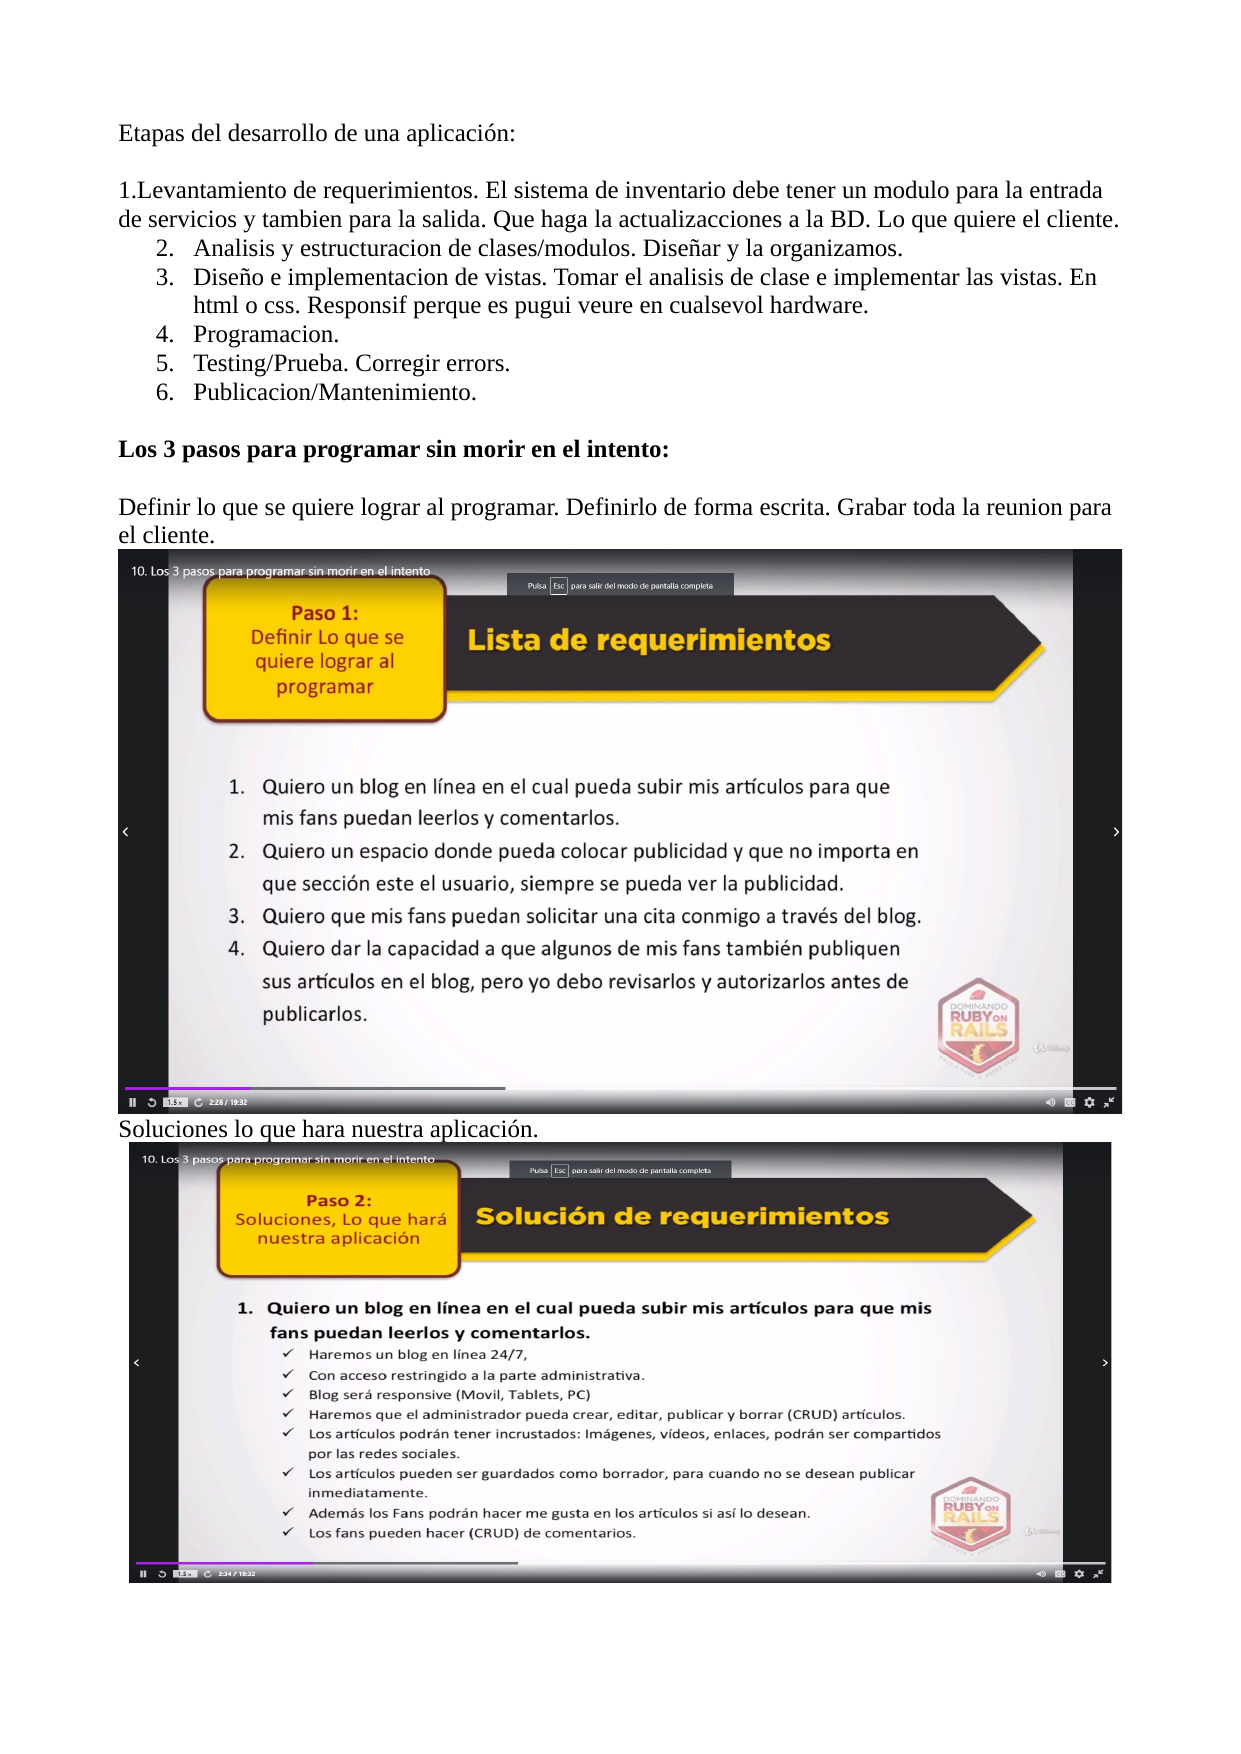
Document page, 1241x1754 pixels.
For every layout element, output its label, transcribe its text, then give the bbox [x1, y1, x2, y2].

list Publicacion/Mantenimiento. [156, 377, 1122, 406]
list Testing/Prueba. Corregir errors. [156, 348, 1122, 377]
text 1.Levantamiento de requerimientos. El sistema de inventario debe tener un modulo para la entrada de servicios y tambien para la salida. Que haga la actualizacciones a la BD. Lo que quiere el cliente. [118, 176, 1122, 233]
list Programacion. [156, 319, 1122, 348]
list Analisis y estructuracion de clases/modulos. Diseñar y la organizamos. [156, 233, 1122, 262]
text Los 3 pasos para programar sin morir en el intento: [118, 434, 1122, 463]
list Diseño e implementacion de vistas. Tomar el analisis de clase e implementar las vistas. En html o css. Responsif perque es pugui veure en cualsevol hardware. [156, 262, 1122, 319]
text Etapas del desarrollo de una aplicación: [118, 118, 1122, 147]
picture [118, 549, 1123, 1114]
picture [129, 1142, 1112, 1583]
text Soluciones lo que hara nuestra aplicación. [118, 1114, 1122, 1143]
text Definir lo que se quiere lograr al programar. Definirlo de forma escrita. Grabar toda la reunion para el cliente. [118, 492, 1122, 549]
